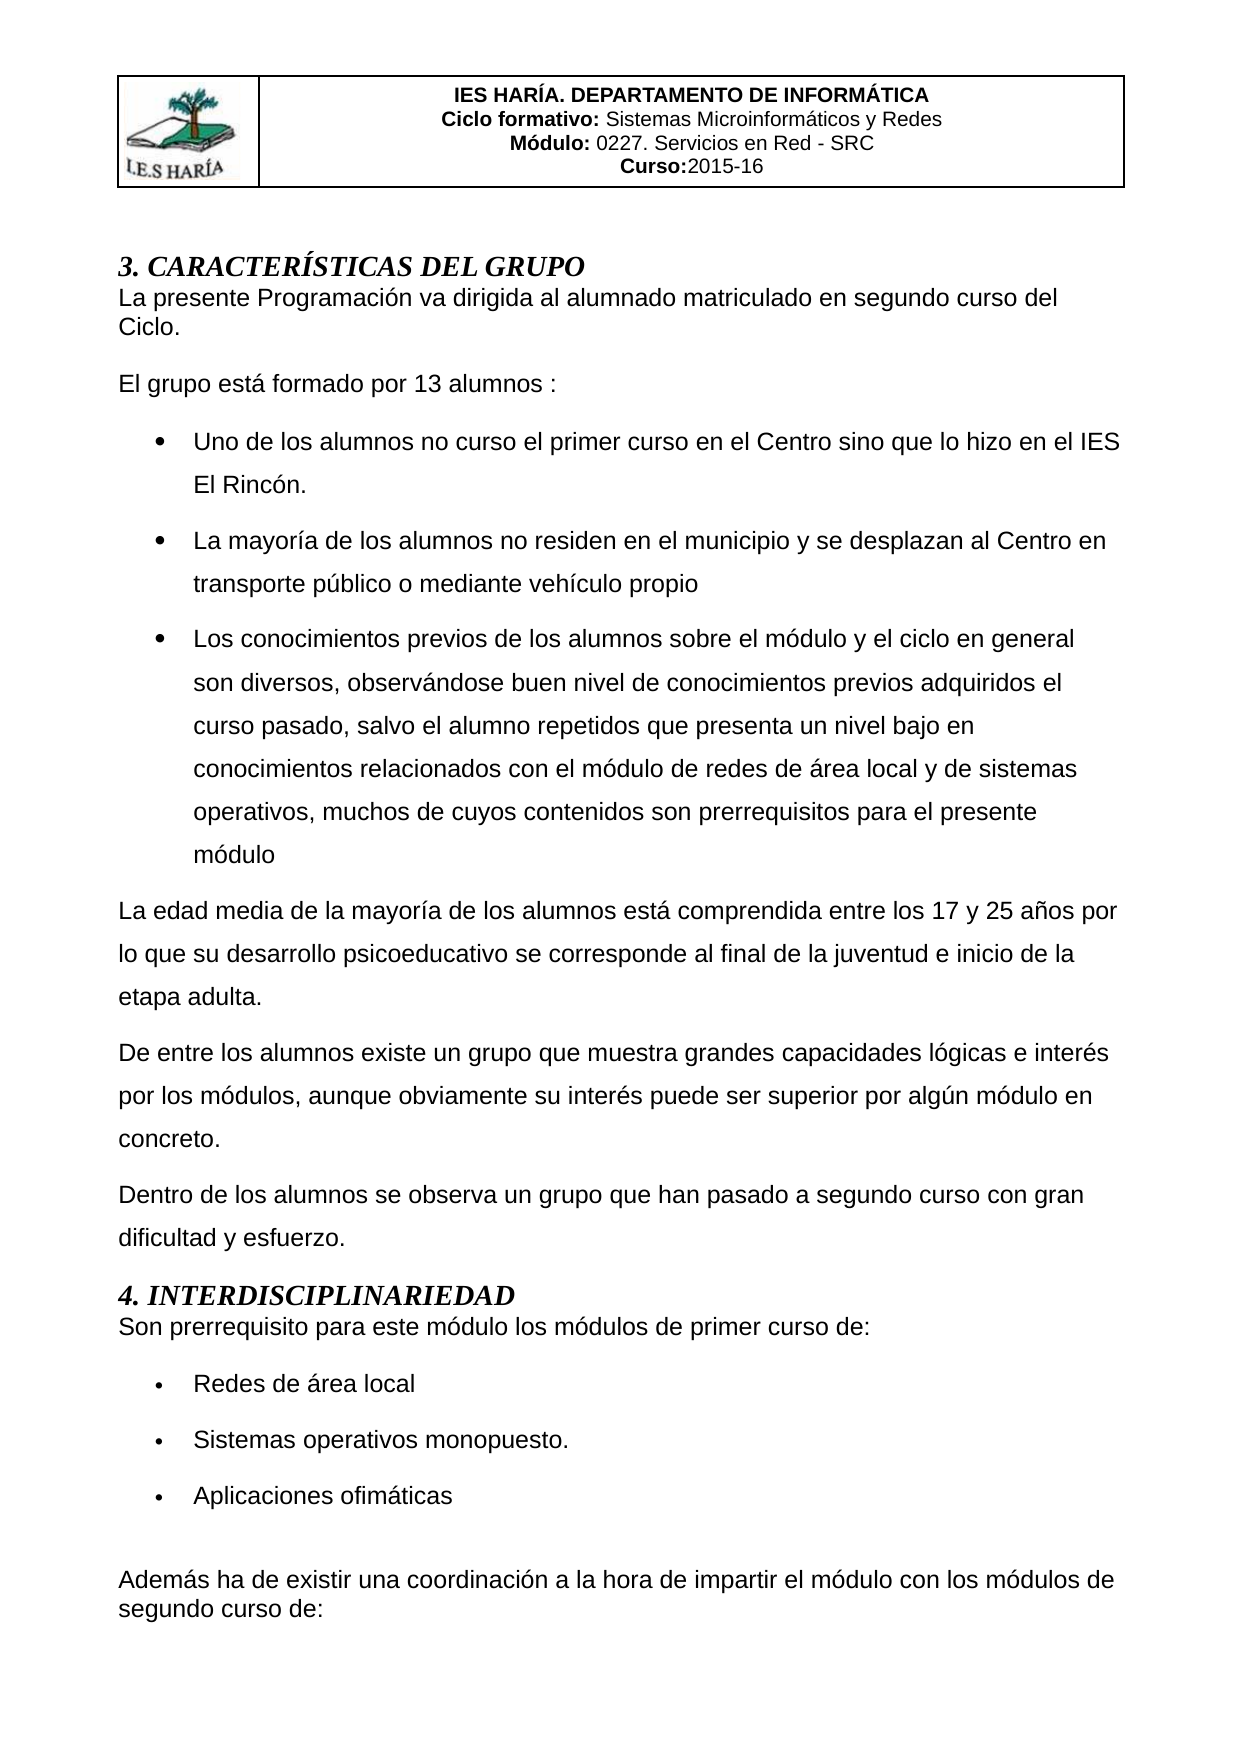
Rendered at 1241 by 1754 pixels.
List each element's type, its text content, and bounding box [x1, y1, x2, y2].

text Además ha de existir una coordinación a la hora de impartir el módulo con los módulos de segundo curso de: [118, 1565, 1122, 1623]
list Aplicaciones ofimáticas [156, 1481, 1122, 1509]
list Uno de los alumnos no curso el primer curso en el Centro sino que lo hizo en el IES El Rincón. [156, 427, 1122, 499]
text Dentro de los alumnos se observa un grupo que han pasado a segundo curso con gran dificultad y esfuerzo. [118, 1179, 1122, 1251]
subtitle 4. INTERDISCIPLINARIEDAD [118, 1278, 1122, 1312]
list La mayoría de los alumnos no residen en el municipio y se desplazan al Centro en transporte público o mediante vehículo propio [156, 526, 1122, 598]
list Redes de área local [156, 1369, 1122, 1398]
text Son prerrequisito para este módulo los módulos de primer curso de: [118, 1312, 1122, 1341]
list Sistemas operativos monopuesto. [156, 1425, 1122, 1454]
picture [123, 82, 241, 180]
list Los conocimientos previos de los alumnos sobre el módulo y el ciclo en general son diversos, observándose buen nivel de conocimientos previos adquiridos el curso pasado, salvo el alumno repetidos que presenta un nivel bajo en conocimientos relacionados con el módulo de redes de área local y de sistemas operativos, muchos de cuyos contenidos son prerrequisitos para el presente módulo [156, 624, 1122, 869]
subtitle 3. CARACTERÍSTICAS DEL GRUPO [118, 249, 1122, 283]
text De entre los alumnos existe un grupo que muestra grandes capacidades lógicas e interés por los módulos, aunque obviamente su interés puede ser superior por algún módulo en concreto. [118, 1038, 1122, 1153]
text El grupo está formado por 13 alumnos : [118, 369, 1122, 398]
text La edad media de la mayoría de los alumnos está comprendida entre los 17 y 25 años por lo que su desarrollo psicoeducativo se corresponde al final de la juventud e inicio de la etapa adulta. [118, 896, 1122, 1011]
text La presente Programación va dirigida al alumnado matriculado en segundo curso del Ciclo. [118, 283, 1122, 341]
